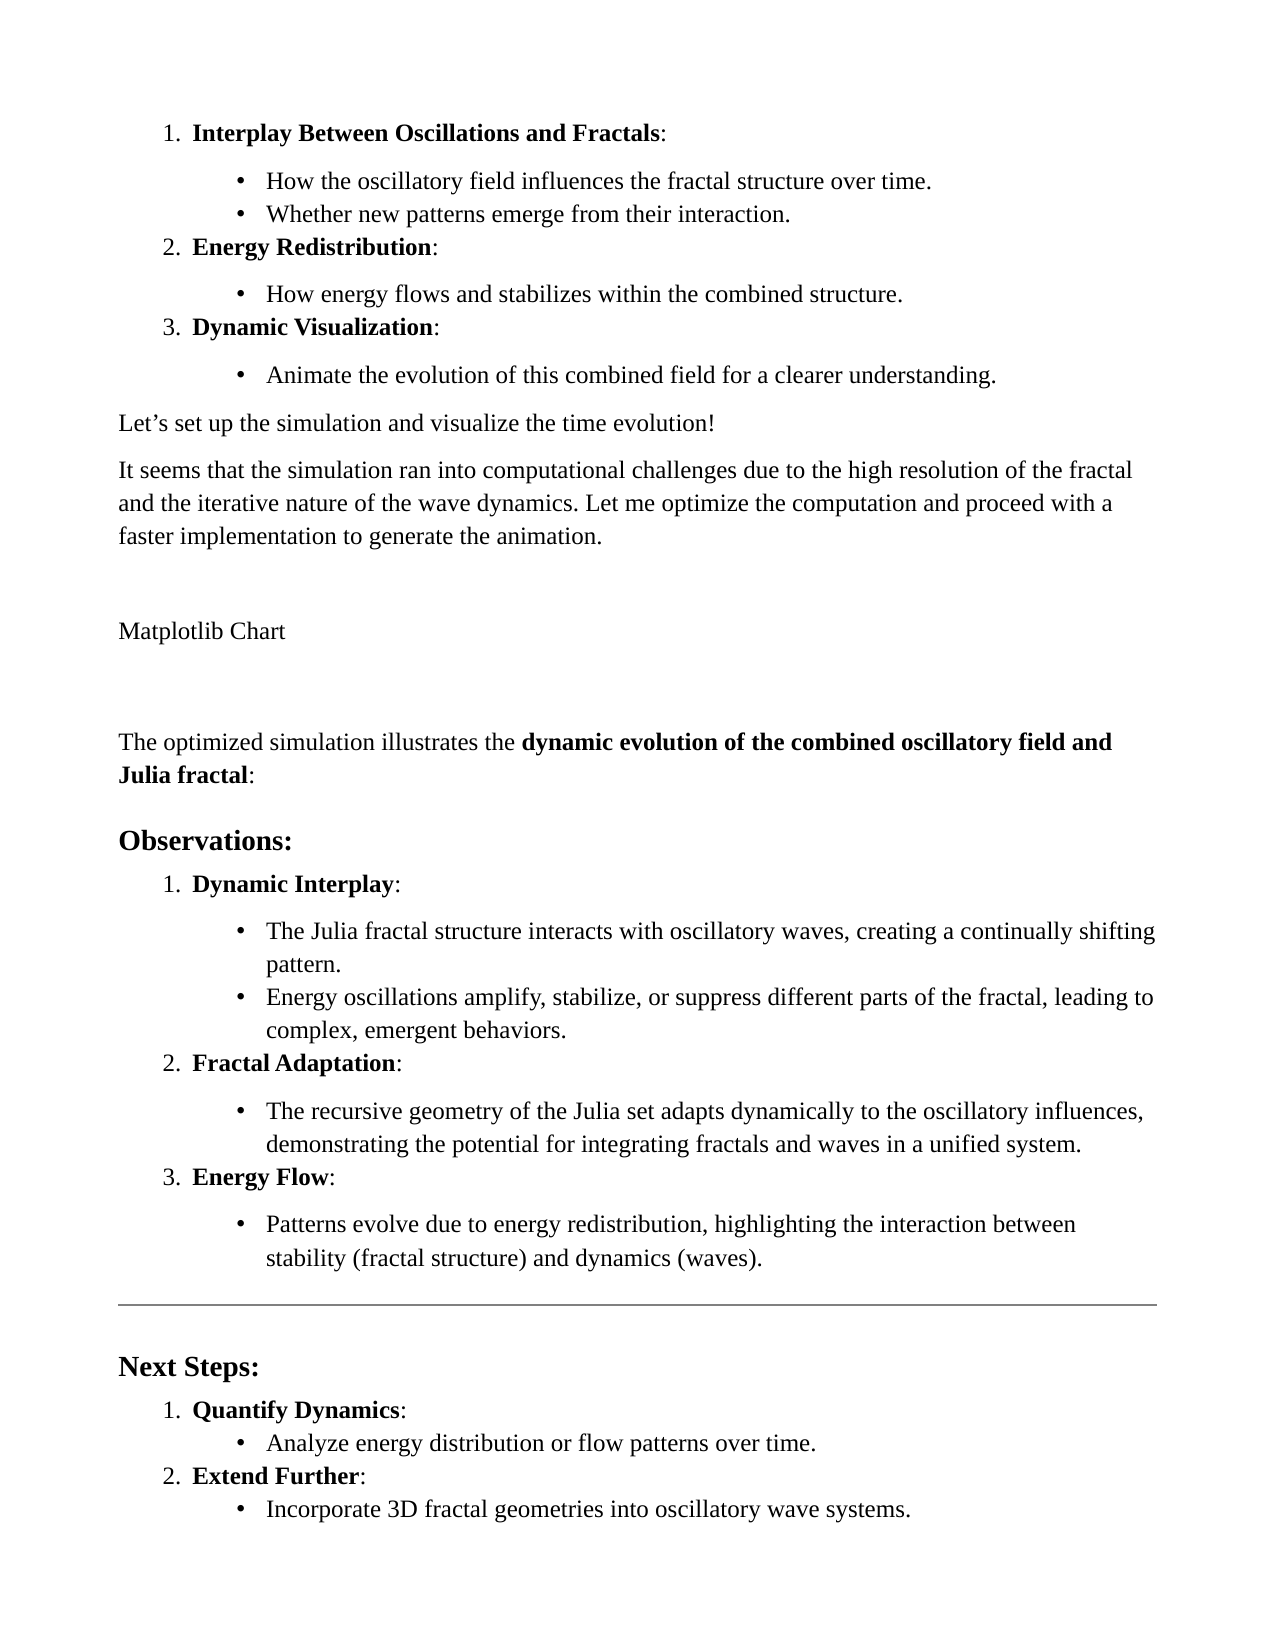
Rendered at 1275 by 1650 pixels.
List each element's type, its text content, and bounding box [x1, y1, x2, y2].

subtitle Observations: [118, 823, 1157, 856]
list Whether new patterns emerge from their interaction. [236, 199, 1157, 227]
text Let’s set up the simulation and visualize the time evolution! [118, 408, 1157, 436]
list Animate the evolution of this combined field for a clearer understanding. [236, 360, 1157, 389]
list Energy Redistribution: [162, 232, 1157, 261]
list Extend Further: [162, 1461, 1157, 1490]
subtitle Next Steps: [118, 1349, 1157, 1383]
list How energy flows and stabilizes within the combined structure. [236, 279, 1157, 308]
list The Julia fractal structure interacts with oscillatory waves, creating a continually shifting pattern. [236, 916, 1157, 978]
list Analyze energy distribution or flow patterns over time. [236, 1428, 1157, 1457]
list Dynamic Interplay: [162, 869, 1157, 897]
list Energy oscillations amplify, stabilize, or suppress different parts of the fractal, leading to complex, emergent behaviors. [236, 982, 1157, 1044]
list Interplay Between Oscillations and Fractals: [162, 118, 1157, 147]
text It seems that the simulation ran into computational challenges due to the high resolution of the fractal and the iterative nature of the wave dynamics. Let me optimize the computation and proceed with a faster implementation to generate the animation. ​ [118, 455, 1157, 550]
list Energy Flow: [162, 1162, 1157, 1191]
list Patterns evolve due to energy redistribution, highlighting the interaction between stability (fractal structure) and dynamics (waves). [236, 1209, 1157, 1271]
text The optimized simulation illustrates the dynamic evolution of the combined oscillatory field and Julia fractal: [118, 727, 1157, 789]
list Incorporate 3D fractal geometries into oscillatory wave systems. [236, 1494, 1157, 1523]
list How the oscillatory field influences the fractal structure over time. [236, 166, 1157, 194]
list Quantify Dynamics: [162, 1395, 1157, 1424]
list Fractal Adaptation: [162, 1048, 1157, 1077]
text ​ [118, 569, 1157, 598]
text Matplotlib Chart [118, 616, 1157, 645]
list Dynamic Visualization: [162, 312, 1157, 341]
list The recursive geometry of the Julia set adapts dynamically to the oscillatory influences, demonstrating the potential for integrating fractals and waves in a unified system. [236, 1096, 1157, 1158]
